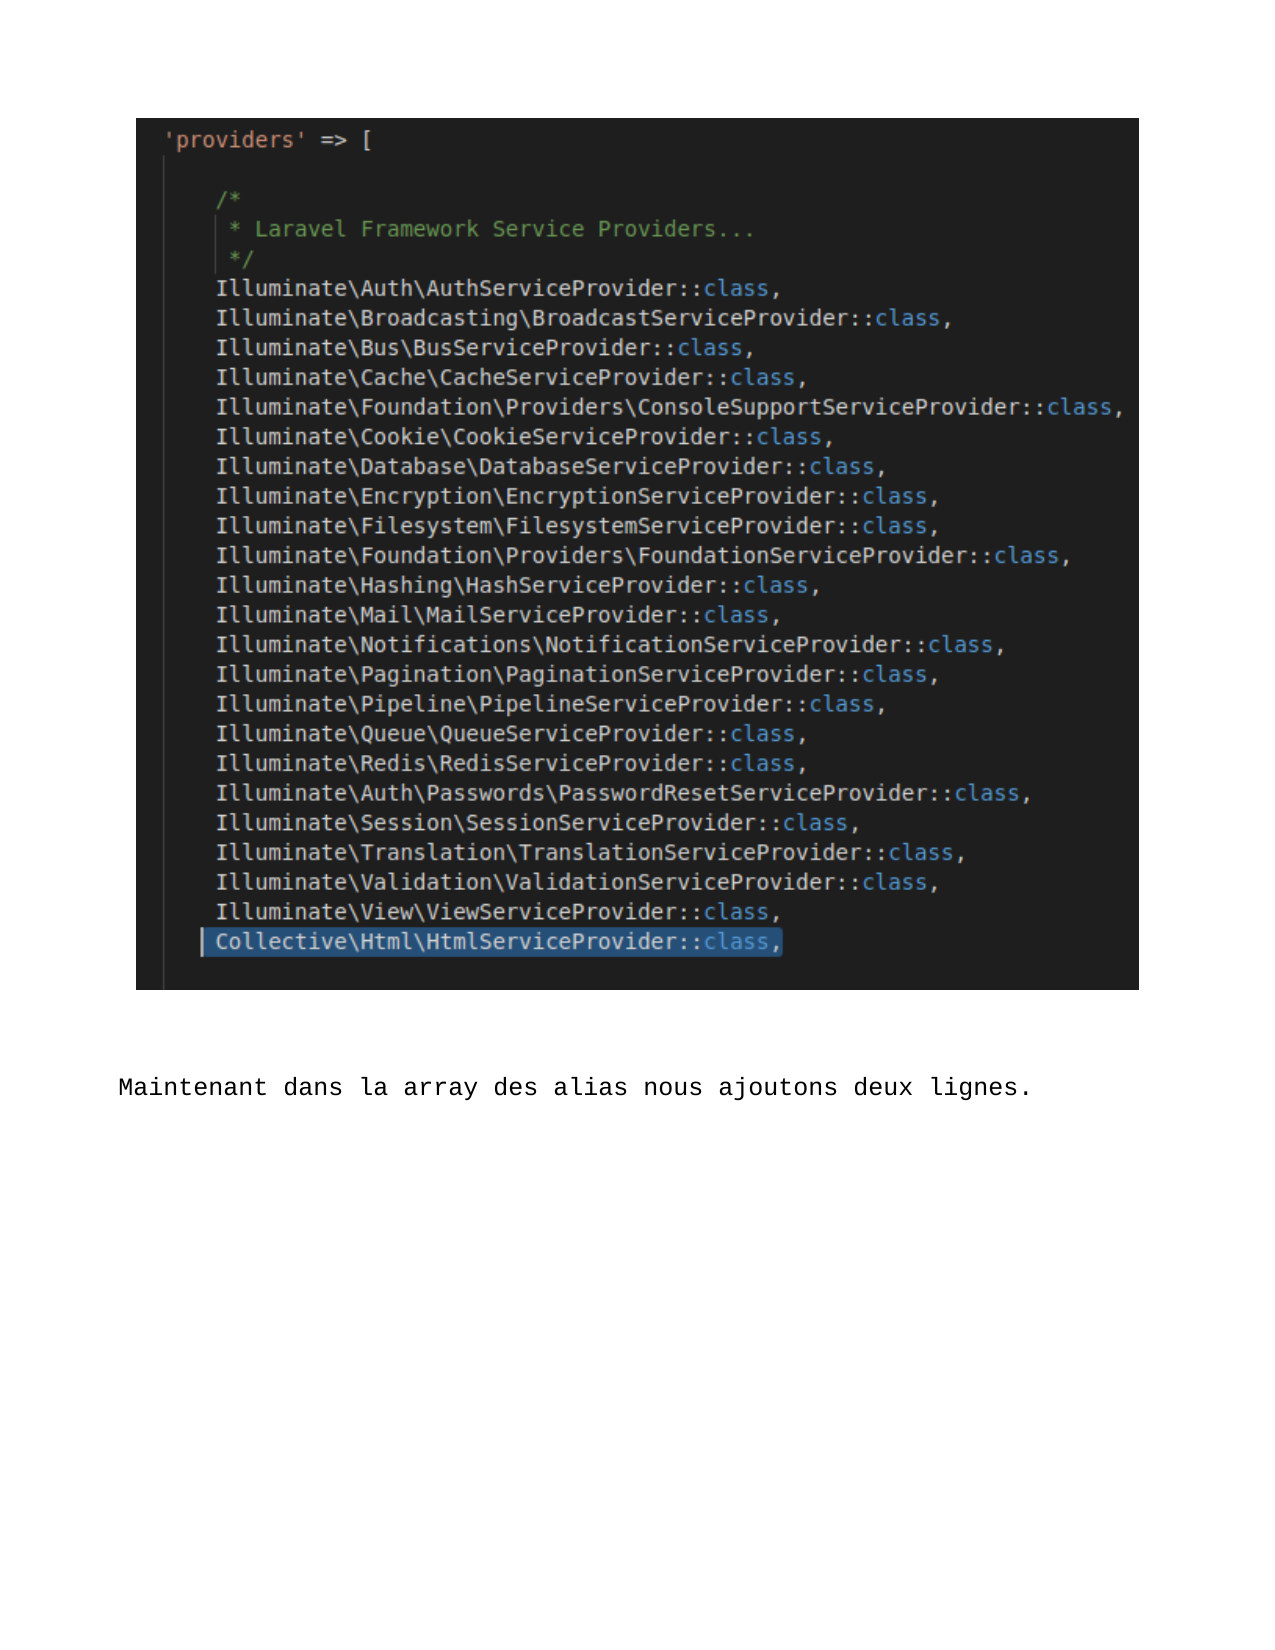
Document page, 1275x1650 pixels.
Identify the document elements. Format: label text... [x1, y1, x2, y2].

text Maintenant dans la array des alias nous ajoutons deux lignes. [118, 1075, 1157, 1103]
picture [136, 118, 1139, 990]
